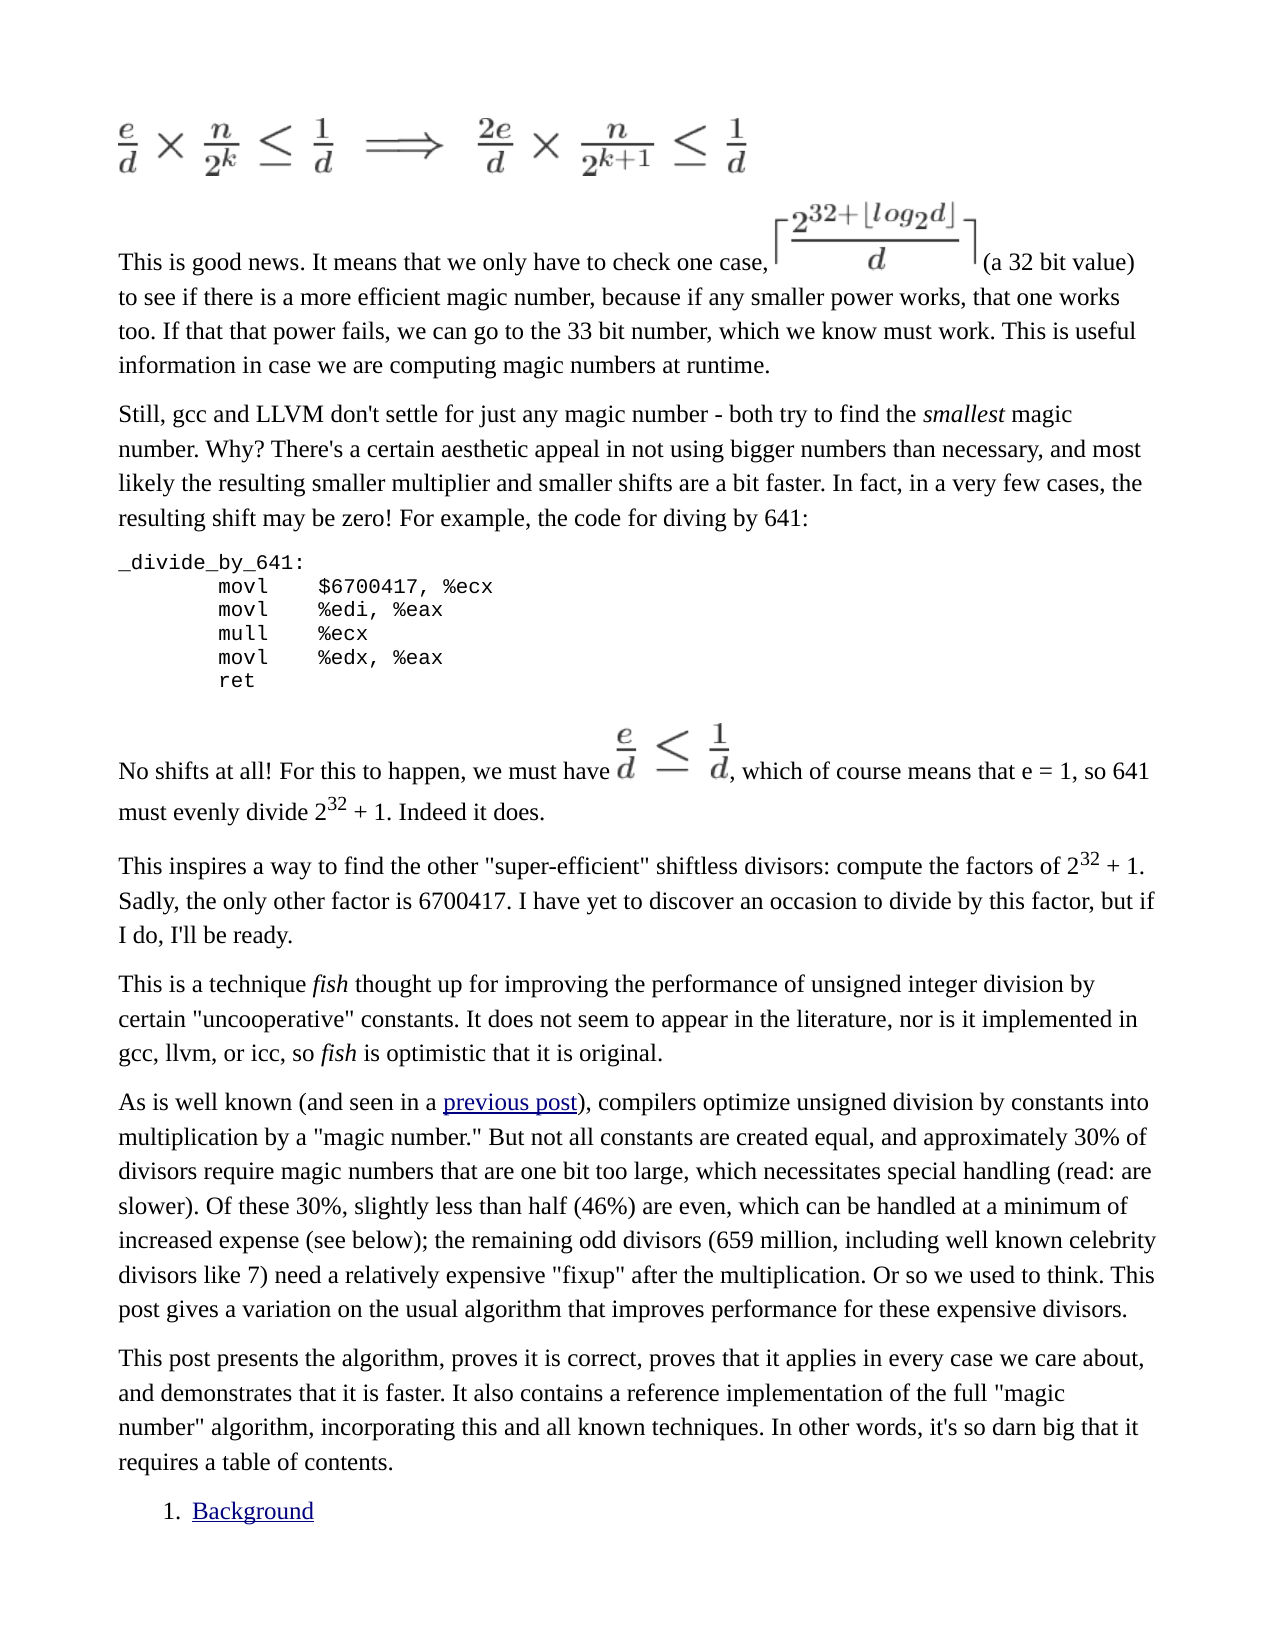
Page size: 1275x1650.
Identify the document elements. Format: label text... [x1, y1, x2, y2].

text mull %ecx [118, 623, 1157, 647]
text As is well known (and seen in a previous post), compilers optimize unsigned division by constants into multiplication by a "magic number." But not all constants are created equal, and approximately 30% of divisors require magic numbers that are one bit too large, which necessitates special handling (read: are slower). Of these 30%, slightly less than half (46%) are even, which can be handled at a minimum of increased expense (see below); the remaining odd divisors (659 million, including well known celebrity divisors like 7) need a relatively expensive "fixup" after the multiplication. Or so we used to think. This post gives a variation on the usual algorithm that improves performance for these expensive divisors. [118, 1087, 1157, 1323]
text ret [118, 670, 1157, 694]
text movl %edx, %eax [118, 647, 1157, 670]
picture [774, 201, 977, 271]
text No shifts at all! For this to happen, we must have , which of course means that e = 1, so 641 must evenly divide 232 + 1. Indeed it does. [118, 723, 1157, 825]
text _divide_by_641: [118, 552, 1157, 576]
text This is a technique fish thought up for improving the performance of unsigned integer division by certain "uncooperative" constants. It does not seem to appear in the literature, nor is it implemented in gcc, llvm, or icc, so fish is optimistic that it is original. [118, 969, 1157, 1067]
text Still, gcc and LLVM don't settle for just any magic number - both try to find the smallest magic number. Why? There's a certain aesthetic appeal in not using bigger numbers than necessary, and most likely the resulting smaller multiplier and smaller shifts are a bit faster. In fact, in a very few cases, the resulting shift may be zero! For example, the code for diving by 641: [118, 399, 1157, 532]
list Background [162, 1496, 1157, 1524]
text movl $6700417, %ecx [118, 576, 1157, 599]
picture [118, 118, 747, 176]
picture [616, 723, 730, 780]
text This inspires a way to find the other "super-efficient" shiftless divisors: compute the factors of 232 + 1. Sadly, the only other factor is 6700417. I have yet to discover an occasion to divide by this factor, but if I do, I'll be ready. [118, 847, 1157, 949]
text movl %edi, %eax [118, 599, 1157, 623]
text This post presents the algorithm, proves it is correct, proves that it applies in every case we care about, and demonstrates that it is faster. It also contains a reference implementation of the full "magic number" algorithm, incorporating this and all known techniques. In other words, it's so darn big that it requires a table of contents. [118, 1343, 1157, 1476]
text This is good news. It means that we only have to check one case, (a 32 bit value) to see if there is a more efficient magic number, because if any smaller power works, that one works too. If that that power fails, we can go to the 33 bit number, which we know must work. This is useful information in case we are computing magic numbers at runtime. [118, 202, 1157, 379]
